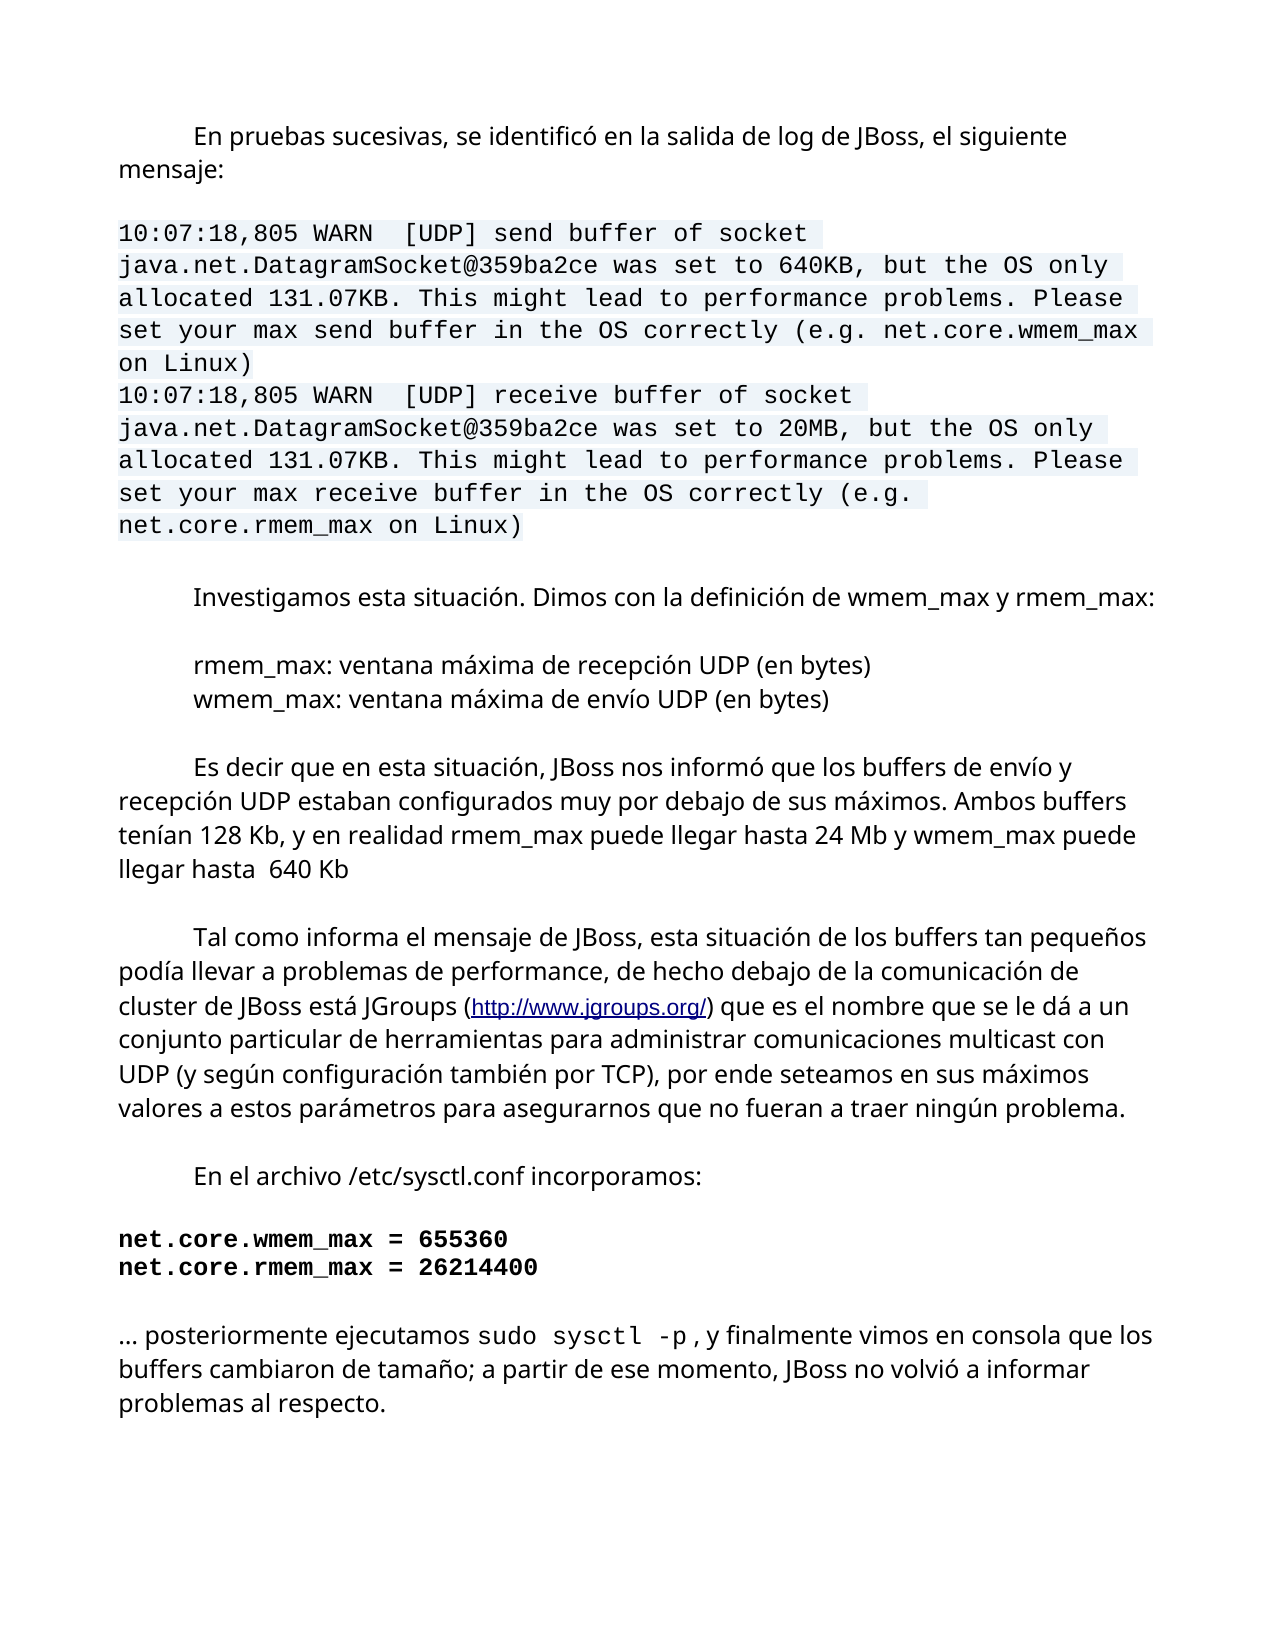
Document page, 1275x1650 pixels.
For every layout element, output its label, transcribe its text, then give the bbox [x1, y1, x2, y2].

text 10:07:18,805 WARN [UDP] receive buffer of socket java.net.DatagramSocket@359ba2ce was set to 20MB, but the OS only allocated 131.07KB. This might lead to performance problems. Please set your max receive buffer in the OS correctly (e.g. net.core.rmem_max on Linux) [118, 383, 1157, 541]
text Investigamos esta situación. Dimos con la definición de wmem_max y rmem_max: [118, 579, 1157, 613]
text net.core.rmem_max = 26214400 [118, 1255, 1157, 1283]
text Tal como informa el mensaje de JBoss, esta situación de los buffers tan pequeños podía llevar a problemas de performance, de hecho debajo de la comunicación de cluster de JBoss está JGroups (http://www.jgroups.org/) que es el nombre que se le dá a un conjunto particular de herramientas para administrar comunicaciones multicast con UDP (y según configuración también por TCP), por ende seteamos en sus máximos valores a estos parámetros para asegurarnos que no fueran a traer ningún problema. [118, 920, 1157, 1124]
text En pruebas sucesivas, se identificó en la salida de log de JBoss, el siguiente mensaje: [118, 118, 1157, 186]
text net.core.wmem_max = 655360 [118, 1227, 1157, 1255]
text … posteriormente ejecutamos sudo sysctl -p , y finalmente vimos en consola que los buffers cambiaron de tamaño; a partir de ese momento, JBoss no volvió a informar problemas al respecto. [118, 1317, 1157, 1420]
text rmem_max: ventana máxima de recepción UDP (en bytes) [118, 647, 1157, 682]
text En el archivo /etc/sysctl.conf incorporamos: [118, 1158, 1157, 1192]
text 10:07:18,805 WARN [UDP] send buffer of socket java.net.DatagramSocket@359ba2ce was set to 640KB, but the OS only allocated 131.07KB. This might lead to performance problems. Please set your max send buffer in the OS correctly (e.g. net.core.wmem_max on Linux) [118, 220, 1157, 379]
text wmem_max: ventana máxima de envío UDP (en bytes) [118, 682, 1157, 716]
text Es decir que en esta situación, JBoss nos informó que los buffers de envío y recepción UDP estaban configurados muy por debajo de sus máximos. Ambos buffers tenían 128 Kb, y en realidad rmem_max puede llegar hasta 24 Mb y wmem_max puede llegar hasta 640 Kb [118, 750, 1157, 886]
